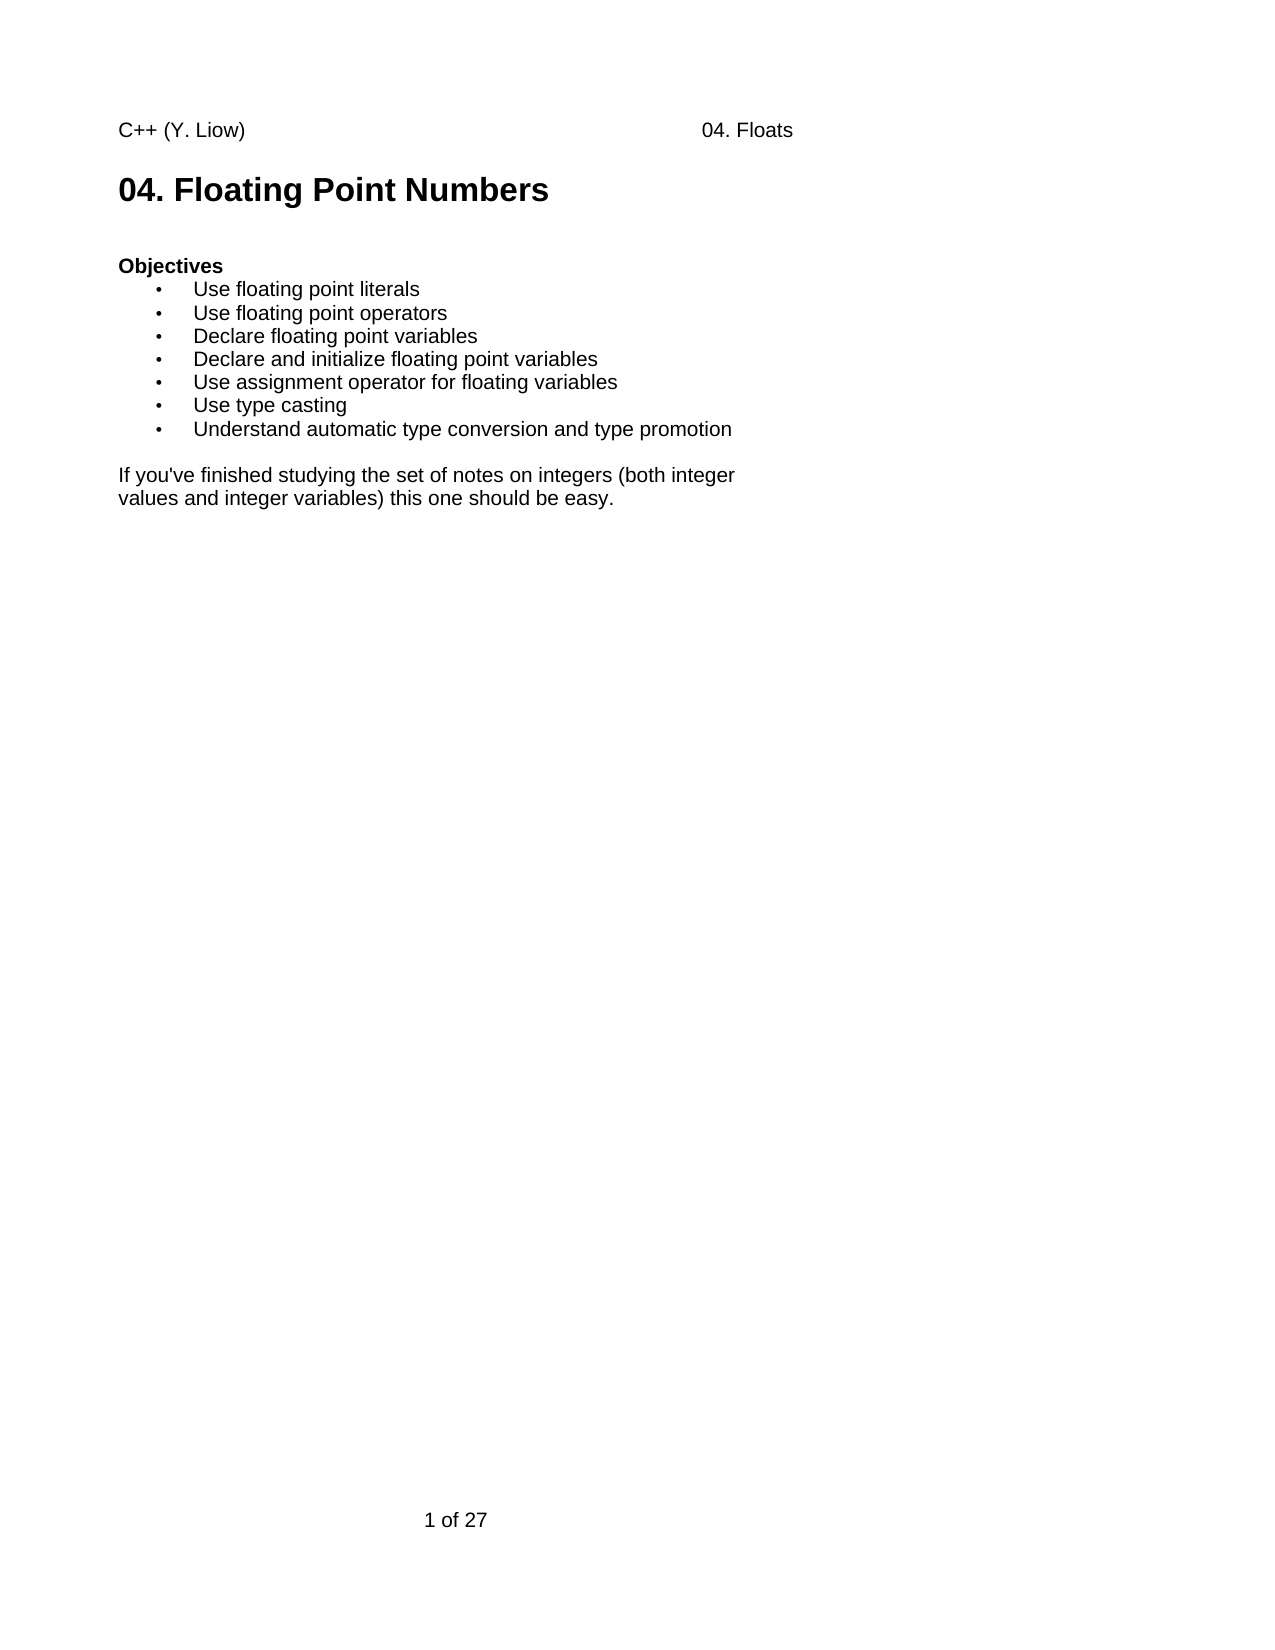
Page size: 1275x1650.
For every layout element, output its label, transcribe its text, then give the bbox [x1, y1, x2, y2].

list Use assignment operator for floating variables [156, 371, 793, 394]
text If you've finished studying the set of notes on integers (both integer values and integer variables) this one should be easy. [118, 464, 793, 510]
list Declare floating point variables [156, 324, 793, 347]
text 04. Floating Point Numbers [118, 171, 793, 208]
list Use floating point literals [156, 278, 793, 301]
text Objectives [118, 254, 793, 278]
list Use floating point operators [156, 301, 793, 324]
list Use type casting [156, 394, 793, 417]
list Understand automatic type conversion and type promotion [156, 417, 793, 440]
list Declare and initialize floating point variables [156, 347, 793, 371]
